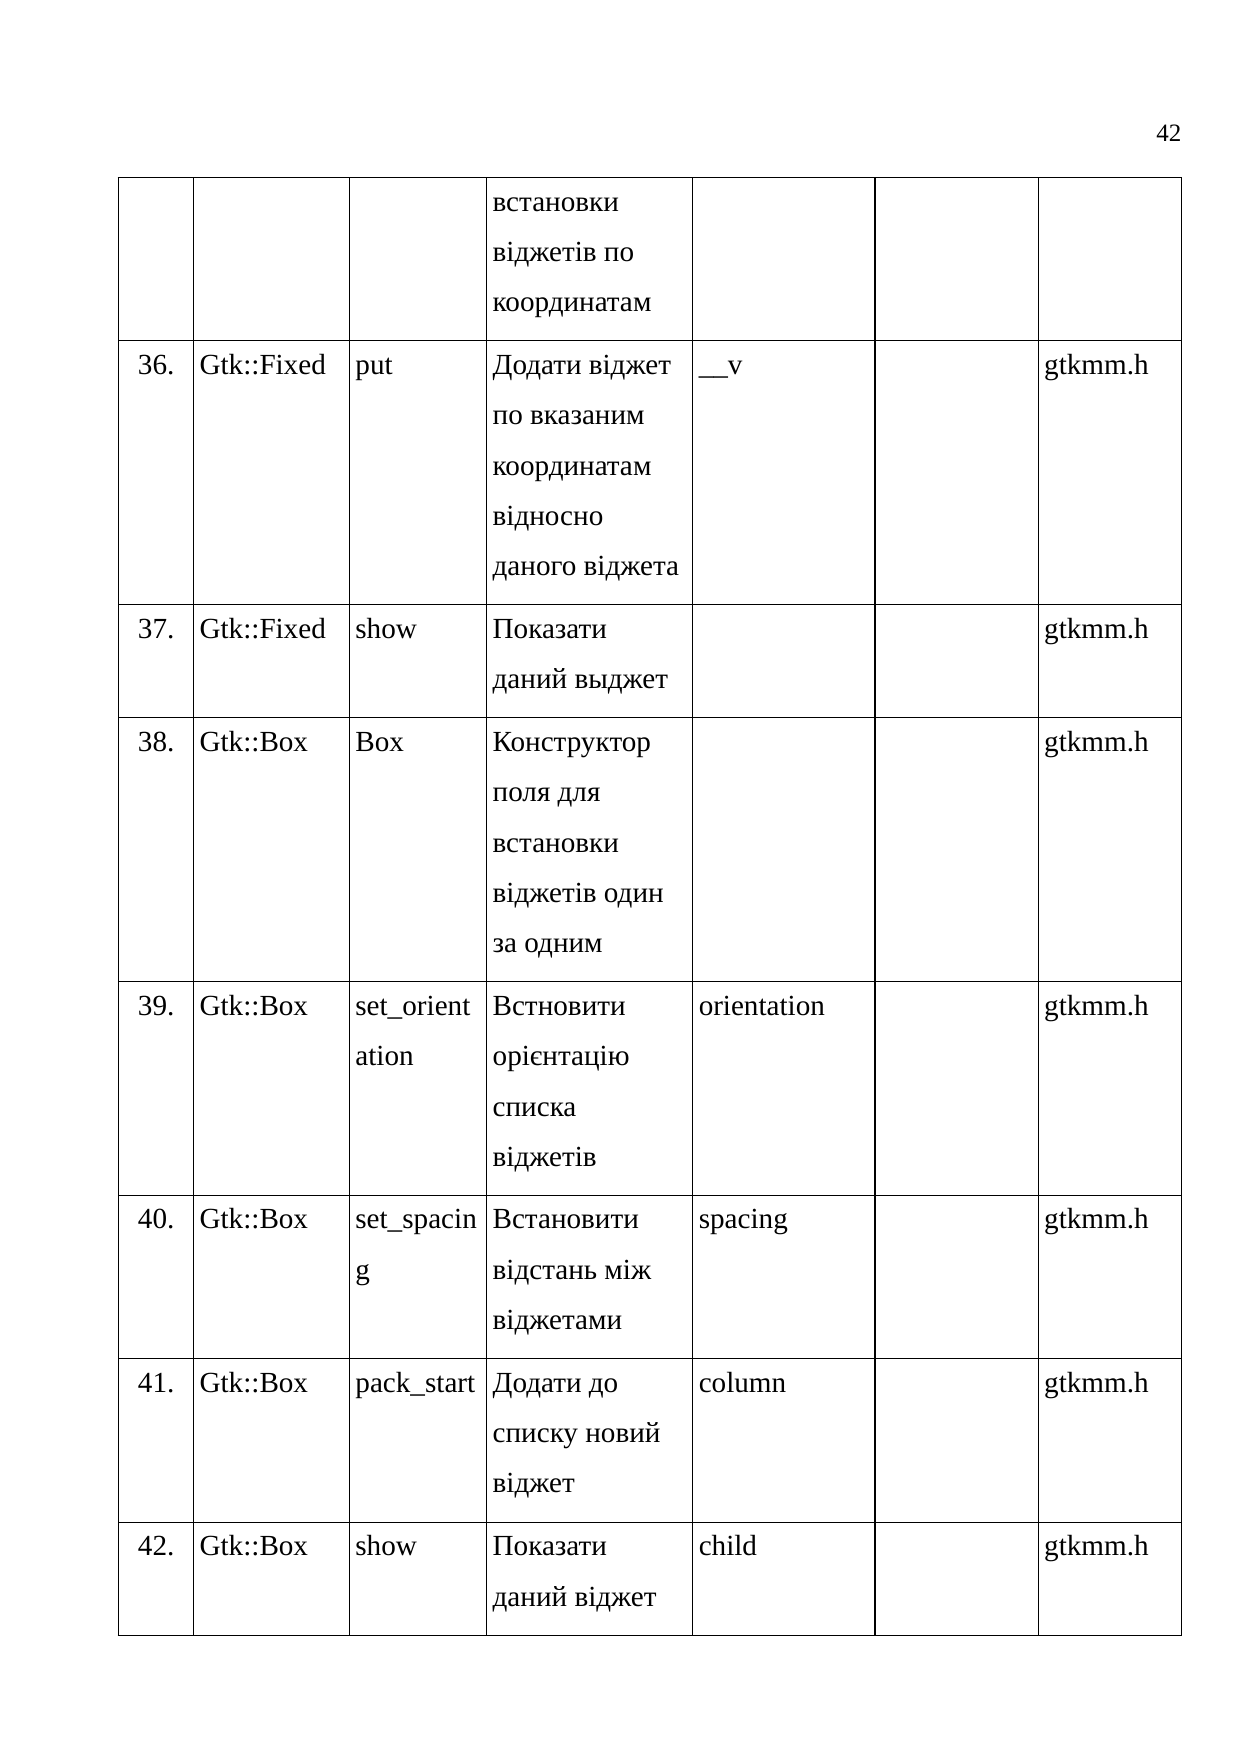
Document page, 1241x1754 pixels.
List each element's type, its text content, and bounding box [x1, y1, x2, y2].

table_cell [194, 178, 349, 340]
table_cell Gtk::Box [194, 1523, 349, 1634]
table_cell Box [350, 718, 486, 981]
table_cell встановки віджетів по координатам [487, 178, 692, 340]
table_cell Gtk::Box [194, 1359, 349, 1522]
table_cell 41. [119, 1359, 193, 1522]
table_cell Gtk::Fixed [194, 341, 349, 604]
table_cell [350, 178, 486, 340]
table_cell show [350, 605, 486, 717]
table_cell [876, 1523, 1038, 1634]
table_cell Встановити відстань між віджетами [487, 1196, 692, 1358]
table_cell __v [693, 341, 874, 604]
table_cell orientation [693, 982, 874, 1195]
table_cell 42. [119, 1523, 193, 1634]
table_cell [693, 178, 874, 340]
table_cell [876, 982, 1038, 1195]
table_cell set_orientation [350, 982, 486, 1195]
table_cell [876, 178, 1038, 340]
table_cell [876, 718, 1038, 981]
table_cell gtkmm.h [1039, 1196, 1181, 1358]
table_cell pack_start [350, 1359, 486, 1522]
table_cell Gtk::Box [194, 982, 349, 1195]
table_cell column [693, 1359, 874, 1522]
table_cell Показати даний віджет [487, 1523, 692, 1634]
table_cell Gtk::Box [194, 718, 349, 981]
table_cell 40. [119, 1196, 193, 1358]
table_cell Додати до списку новий віджет [487, 1359, 692, 1522]
table_cell [693, 718, 874, 981]
table_cell Gtk::Box [194, 1196, 349, 1358]
table_cell Додати віджет по вказаним координатам відносно даного віджета [487, 341, 692, 604]
table_cell 38. [119, 718, 193, 981]
table_cell [119, 178, 193, 340]
table_cell Встновити орієнтацію списка віджетів [487, 982, 692, 1195]
table_cell Показати даний выджет [487, 605, 692, 717]
table_cell 37. [119, 605, 193, 717]
table_cell show [350, 1523, 486, 1634]
table_cell gtkmm.h [1039, 982, 1181, 1195]
table_cell gtkmm.h [1039, 341, 1181, 604]
table_cell [876, 1359, 1038, 1522]
table_cell child [693, 1523, 874, 1634]
table_cell spacing [693, 1196, 874, 1358]
table_cell gtkmm.h [1039, 1523, 1181, 1634]
table_cell [876, 605, 1038, 717]
table_cell gtkmm.h [1039, 718, 1181, 981]
table_cell 39. [119, 982, 193, 1195]
table_cell put [350, 341, 486, 604]
table_cell gtkmm.h [1039, 605, 1181, 717]
table_cell set_spacing [350, 1196, 486, 1358]
table_cell [1039, 178, 1181, 340]
table_cell [876, 341, 1038, 604]
table_cell 36. [119, 341, 193, 604]
table_cell Конструктор поля для встановки віджетів один за одним [487, 718, 692, 981]
table_cell [693, 605, 874, 717]
table_cell Gtk::Fixed [194, 605, 349, 717]
table_cell [876, 1196, 1038, 1358]
table_cell gtkmm.h [1039, 1359, 1181, 1522]
